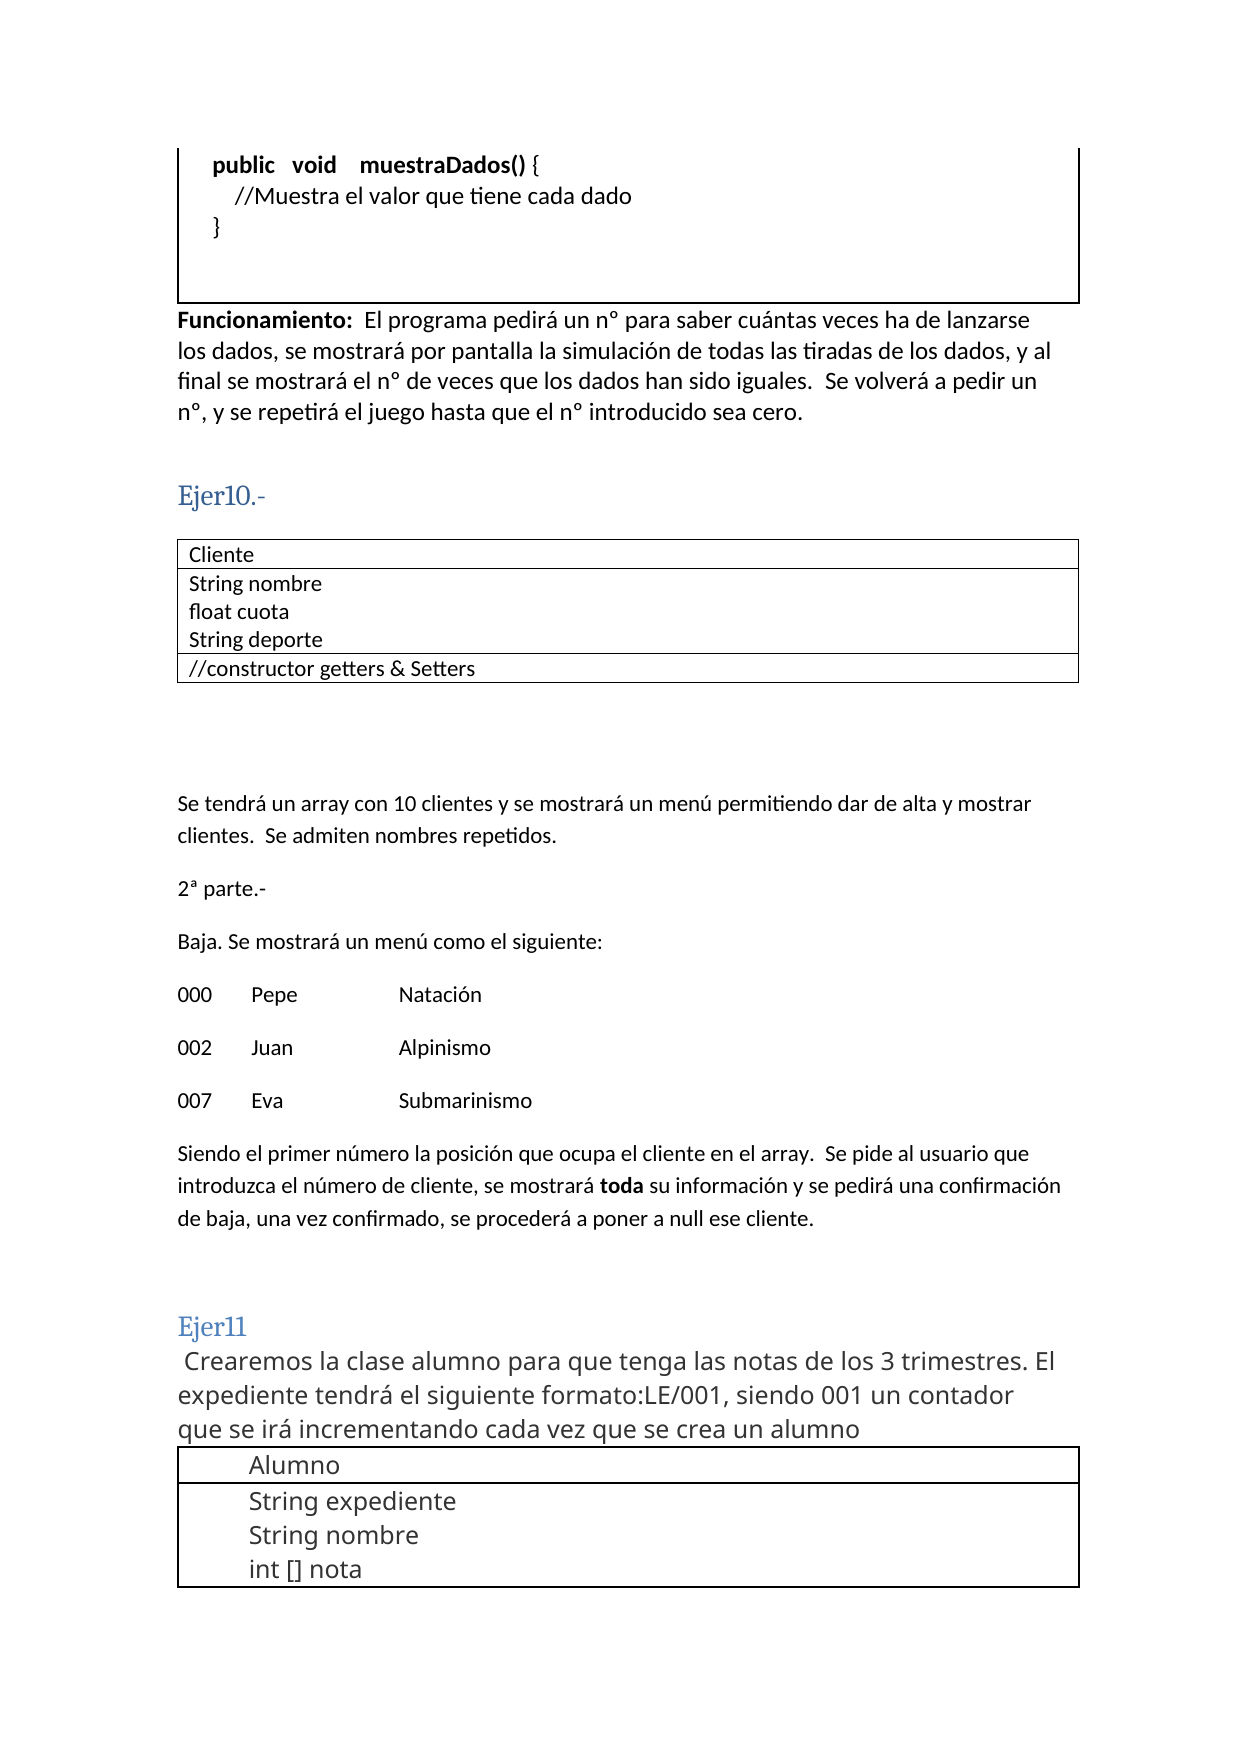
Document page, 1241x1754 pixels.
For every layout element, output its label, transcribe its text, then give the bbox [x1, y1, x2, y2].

text 2ª parte.- [177, 874, 1063, 902]
table_cell [179, 241, 1078, 272]
text Crearemos la clase alumno para que tenga las notas de los 3 trimestres. El expediente tendrá el siguiente formato:LE/001, siendo 001 un contador que se irá incrementando cada vez que se crea un alumno [177, 1343, 1063, 1446]
table_cell public void muestraDados() { //Muestra el valor que tiene cada dado } [179, 148, 1078, 241]
text 000 Pepe Natación [177, 980, 1063, 1008]
text Siendo el primer número la posición que ocupa el cliente en el array. Se pide al usuario que introduzca el número de cliente, se mostrará toda su información y se pedirá una confirmación de baja, una vez confirmado, se procederá a poner a null ese cliente. [177, 1139, 1063, 1232]
table_header Alumno [1067, 1448, 1078, 1482]
text 002 Juan Alpinismo [177, 1033, 1063, 1061]
table_cell String expediente String nombre int [] nota [179, 1484, 189, 1586]
text Se tendrá un array con 10 clientes y se mostrará un menú permitiendo dar de alta y mostrar clientes. Se admiten nombres repetidos. [177, 789, 1063, 849]
table_header Alumno [179, 1448, 189, 1482]
text Ejer11 [177, 1310, 1063, 1343]
table_header Cliente [178, 540, 1078, 568]
table_cell String expediente String nombre int [] nota [1067, 1484, 1078, 1586]
text Ejer10.- [177, 479, 1063, 513]
table_cell //constructor getters & Setters [178, 654, 1078, 682]
table_cell String nombre float cuota String deporte [178, 569, 1078, 653]
text Baja. Se mostrará un menú como el siguiente: [177, 927, 1063, 955]
table_cell [179, 272, 1078, 302]
text 007 Eva Submarinismo [177, 1086, 1063, 1114]
text Funcionamiento: El programa pedirá un nº para saber cuántas veces ha de lanzarse los dados, se mostrará por pantalla la simulación de todas las tiradas de los dados, y al final se mostrará el nº de veces que los dados han sido iguales. Se volverá a pedir un nº, y se repetirá el juego hasta que el nº introducido sea cero. [177, 304, 1063, 426]
